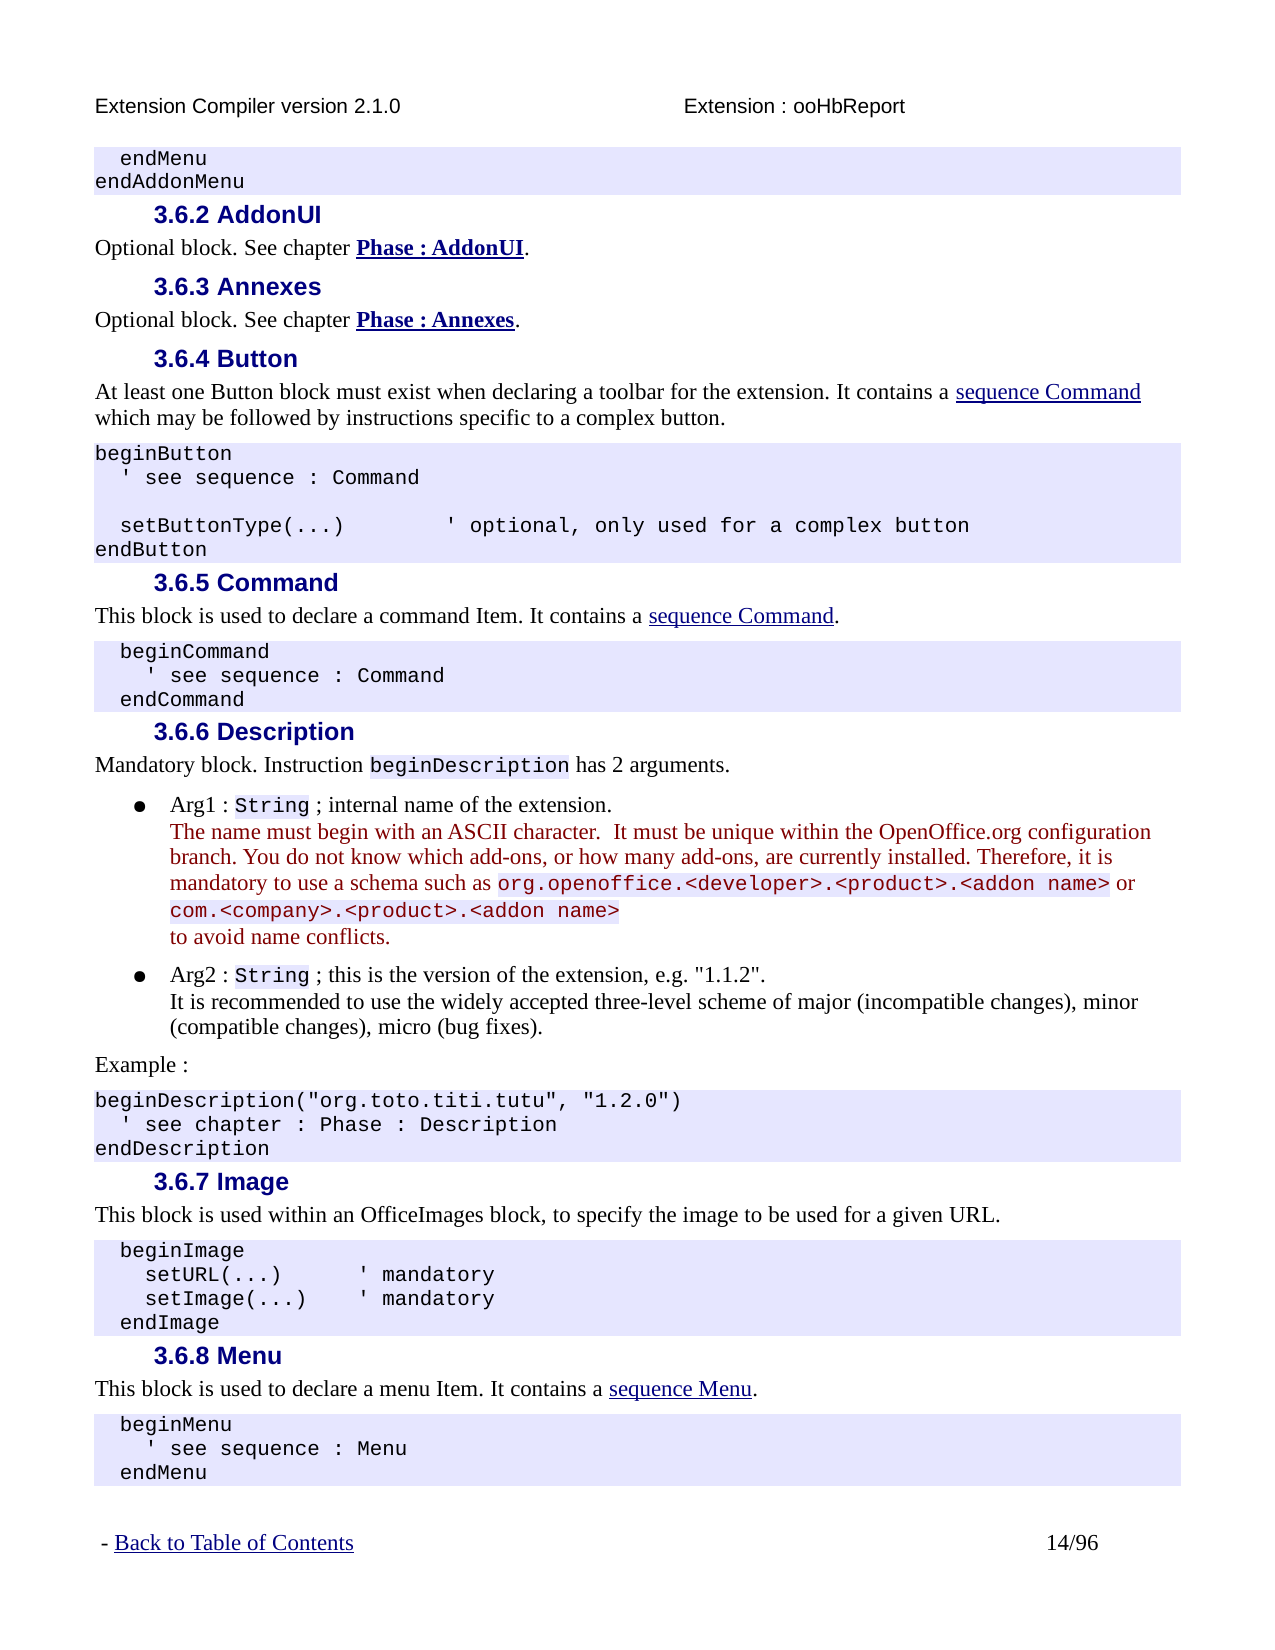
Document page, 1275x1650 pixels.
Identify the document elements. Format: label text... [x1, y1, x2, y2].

text endImage [94, 1312, 1181, 1336]
text setImage(...) ' mandatory [94, 1288, 1181, 1312]
text endMenu [94, 1462, 1181, 1486]
text Optional block. See chapter Phase : AddonUI. [94, 235, 1181, 261]
text Mandatory block. Instruction beginDescription has 2 arguments. [94, 752, 1181, 779]
text This block is used within an OfficeImages block, to specify the image to be used for a given URL. [94, 1202, 1181, 1228]
text setURL(...) ' mandatory [94, 1264, 1181, 1288]
subtitle Annexes [153, 273, 1181, 301]
text ' see chapter : Phase : Description [94, 1114, 1181, 1138]
subtitle Image [153, 1168, 1181, 1196]
list Arg2 : String ; this is the version of the extension, e.g. "1.1.2". It is recommended to use the widely accepted three-level scheme of major (incompatible changes), minor (compatible changes), micro (bug fixes). [132, 962, 1181, 1040]
text At least one Button block must exist when declaring a toolbar for the extension. It contains a sequence Command which may be followed by instructions specific to a complex button. [94, 379, 1181, 430]
text beginMenu [94, 1414, 1181, 1438]
subtitle Command [153, 568, 1181, 597]
text endMenu [94, 147, 1181, 171]
subtitle Description [153, 718, 1181, 746]
text endButton [94, 539, 1181, 563]
text endAddonMenu [94, 171, 1181, 195]
subtitle Menu [153, 1342, 1181, 1370]
text beginCommand [94, 641, 1181, 664]
text beginButton [94, 443, 1181, 467]
text endCommand [94, 688, 1181, 712]
text This block is used to declare a command Item. It contains a sequence Command. [94, 602, 1181, 628]
text setButtonType(...) ' optional, only used for a complex button [94, 515, 1181, 539]
text This block is used to declare a menu Item. It contains a sequence Menu. [94, 1376, 1181, 1401]
text ' see sequence : Command [94, 467, 1181, 491]
text endDescription [94, 1138, 1181, 1162]
list Arg1 : String ; internal name of the extension. The name must begin with an ASCII character. It must be unique within the OpenOffice.org configuration branch. You do not know which add-ons, or how many add-ons, are currently installed. Therefore, it is mandatory to use a schema such as org.openoffice.<developer>.<product>.<addon name> or com.<company>.<product>.<addon name> to avoid name conflicts. [132, 792, 1181, 949]
subtitle Button [153, 345, 1181, 373]
text ' see sequence : Menu [94, 1438, 1181, 1462]
text beginImage [94, 1240, 1181, 1264]
text Example : [94, 1052, 1181, 1078]
subtitle AddonUI [153, 201, 1181, 229]
text Optional block. See chapter Phase : Annexes. [94, 307, 1181, 333]
text beginDescription("org.toto.titi.tutu", "1.2.0") [94, 1090, 1181, 1114]
text ' see sequence : Command [94, 664, 1181, 688]
